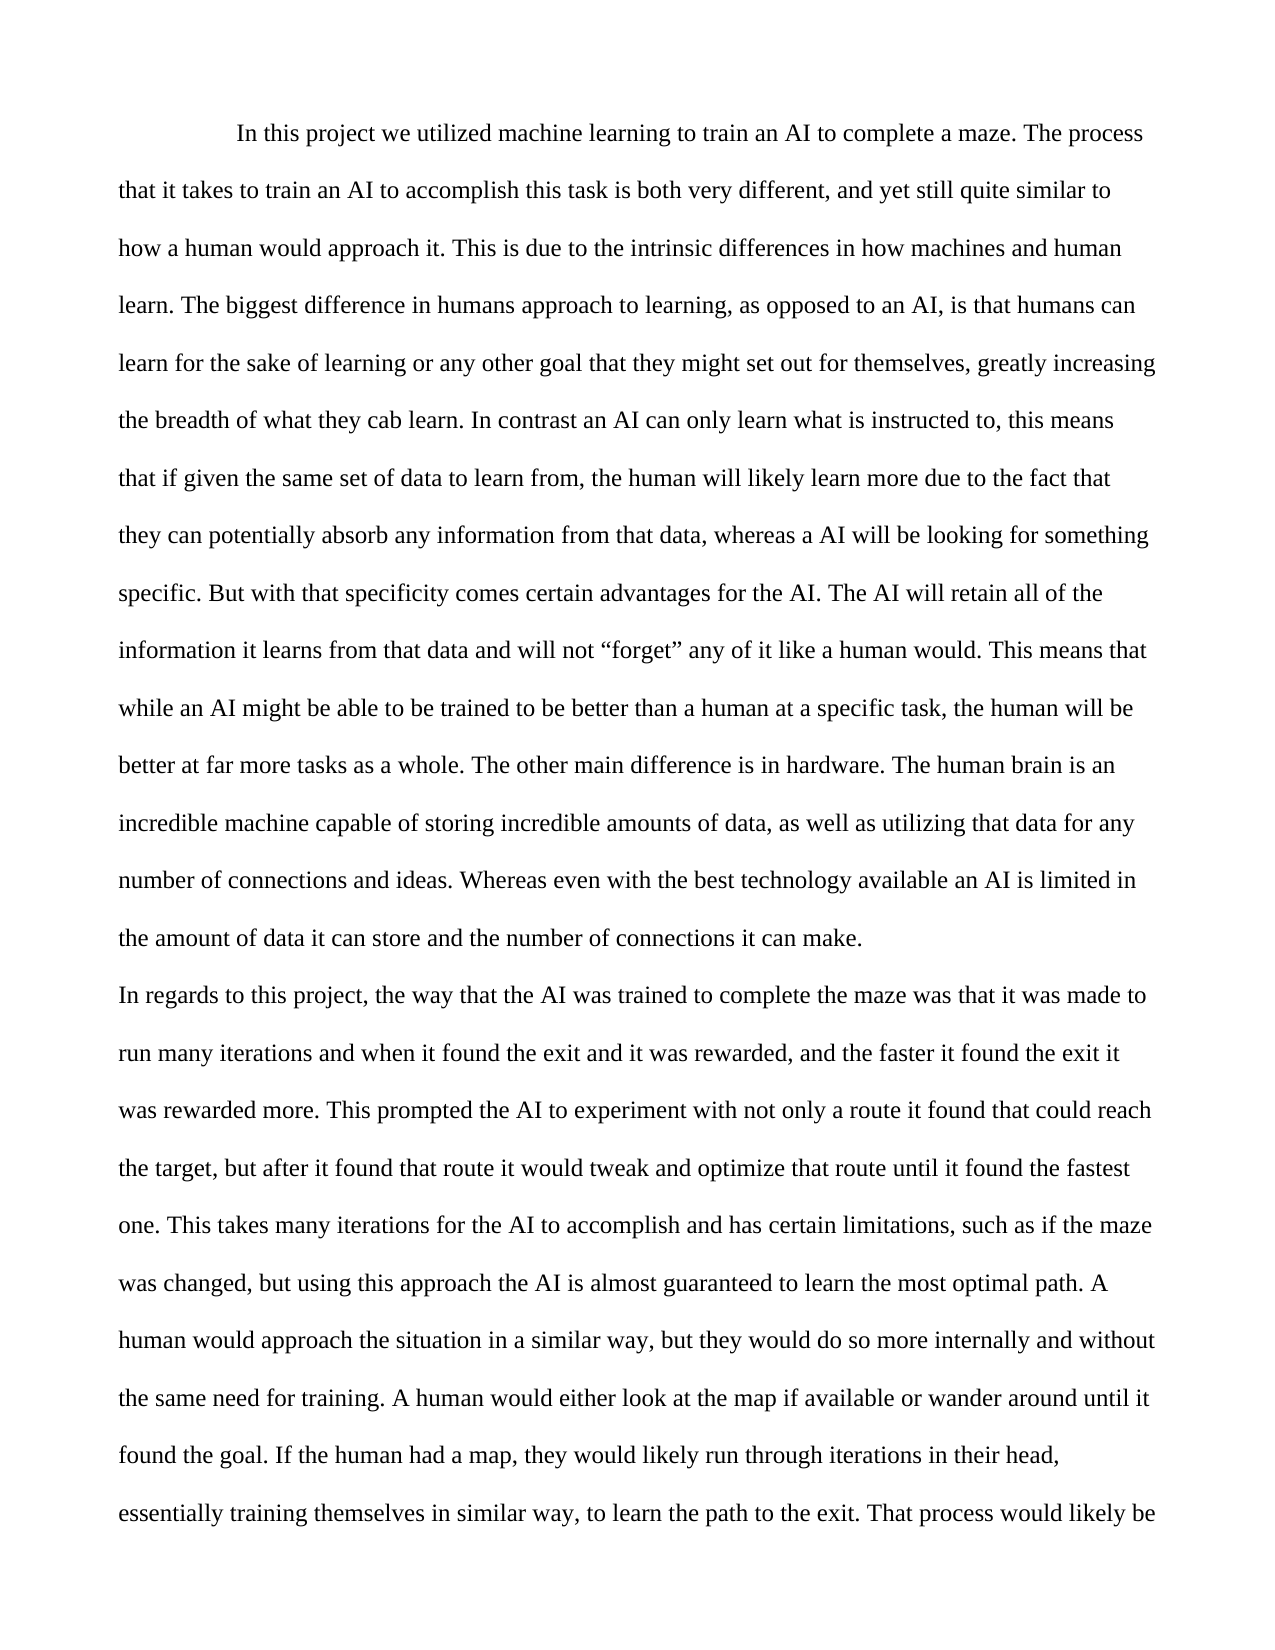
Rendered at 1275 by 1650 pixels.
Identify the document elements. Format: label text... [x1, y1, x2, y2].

text In regards to this project, the way that the AI was trained to complete the maze was that it was made to run many iterations and when it found the exit and it was rewarded, and the faster it found the exit it was rewarded more. This prompted the AI to experiment with not only a route it found that could reach the target, but after it found that route it would tweak and optimize that route until it found the fastest one. This takes many iterations for the AI to accomplish and has certain limitations, such as if the maze was changed, but using this approach the AI is almost guaranteed to learn the most optimal path. A human would approach the situation in a similar way, but they would do so more internally and without the same need for training. A human would either look at the map if available or wander around until it found the goal. If the human had a map, they would likely run through iterations in their head, essentially training themselves in similar way, to learn the path to the exit. That process would likely be [118, 981, 1157, 1527]
text In this project we utilized machine learning to train an AI to complete a maze. The process that it takes to train an AI to accomplish this task is both very different, and yet still quite similar to how a human would approach it. This is due to the intrinsic differences in how machines and human learn. The biggest difference in humans approach to learning, as opposed to an AI, is that humans can learn for the sake of learning or any other goal that they might set out for themselves, greatly increasing the breadth of what they cab learn. In contrast an AI can only learn what is instructed to, this means that if given the same set of data to learn from, the human will likely learn more due to the fact that they can potentially absorb any information from that data, whereas a AI will be looking for something specific. But with that specificity comes certain advantages for the AI. The AI will retain all of the information it learns from that data and will not “forget” any of it like a human would. This means that while an AI might be able to be trained to be better than a human at a specific task, the human will be better at far more tasks as a whole. The other main difference is in hardware. The human brain is an incredible machine capable of storing incredible amounts of data, as well as utilizing that data for any number of connections and ideas. Whereas even with the best technology available an AI is limited in the amount of data it can store and the number of connections it can make. [118, 118, 1157, 952]
